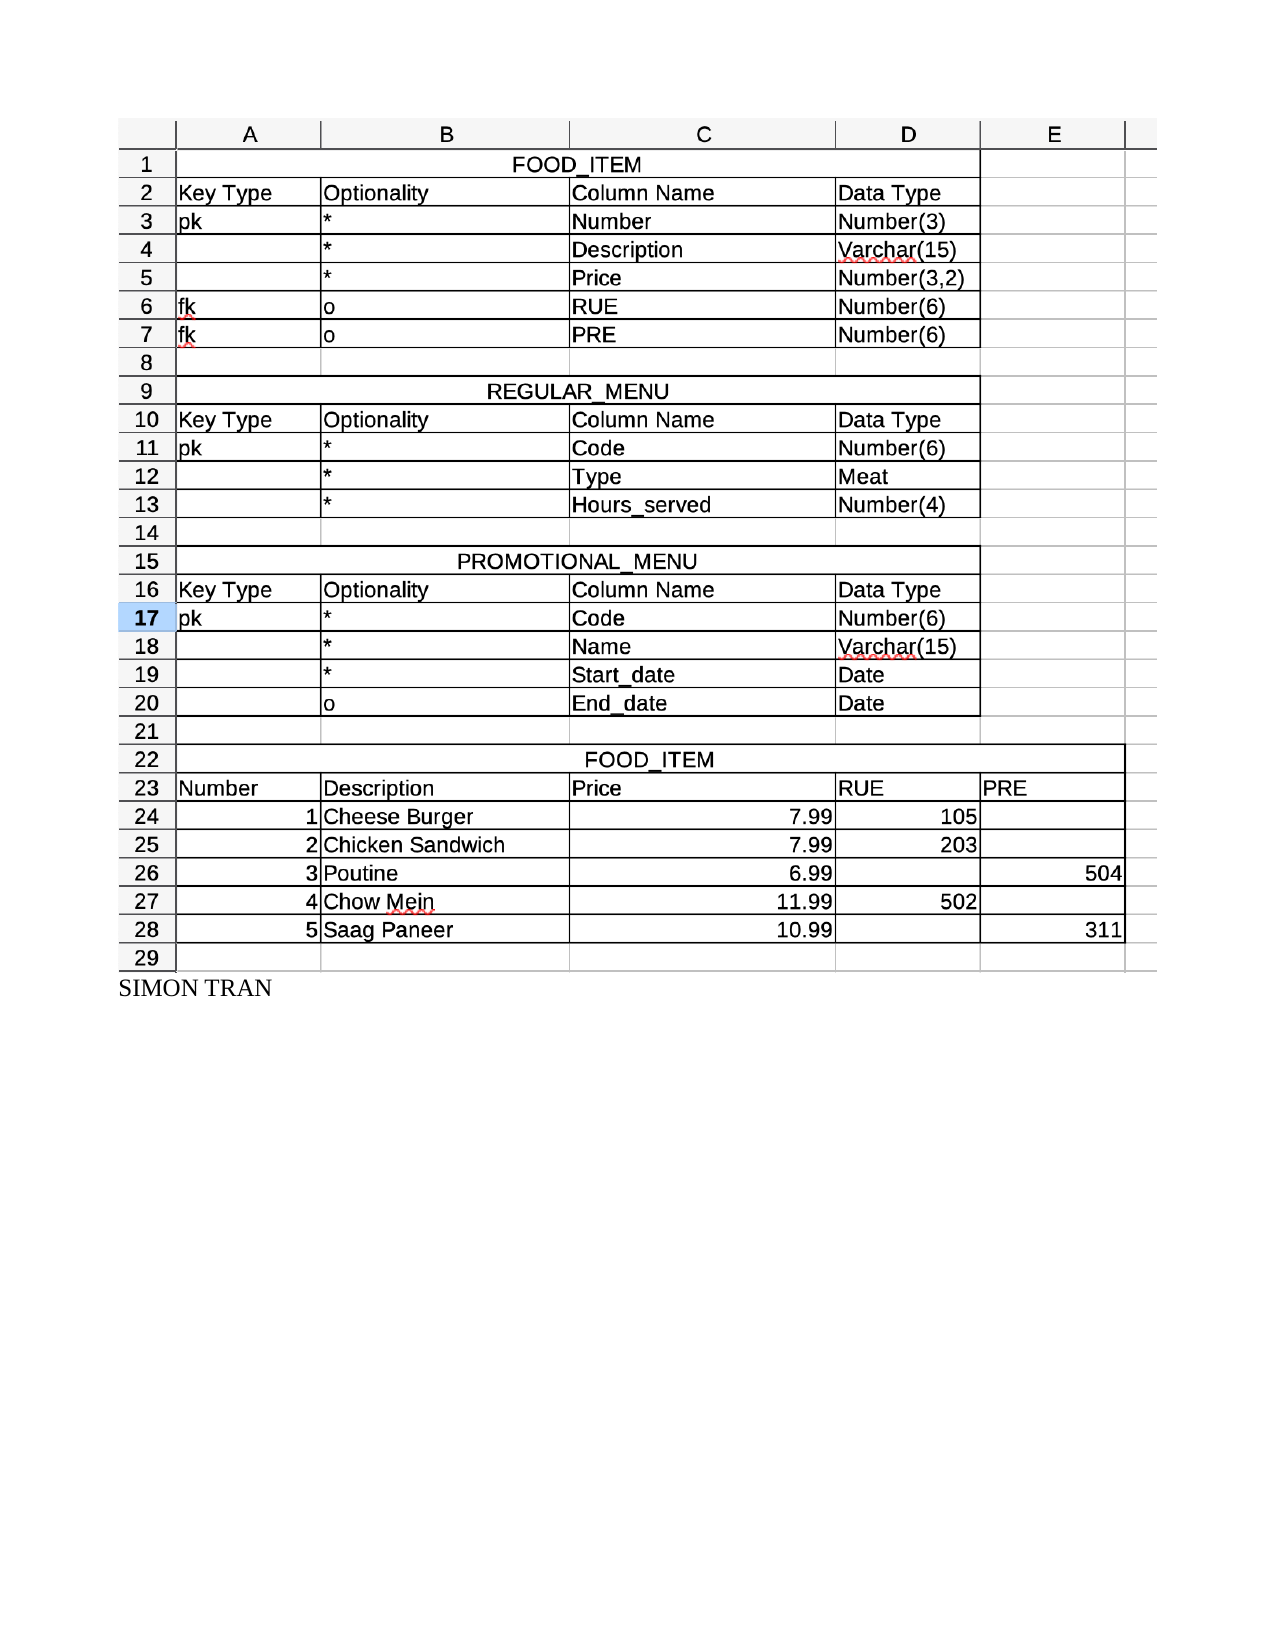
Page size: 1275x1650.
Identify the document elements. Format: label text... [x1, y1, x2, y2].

text SIMON TRAN [118, 973, 1157, 1001]
picture [118, 118, 1157, 973]
